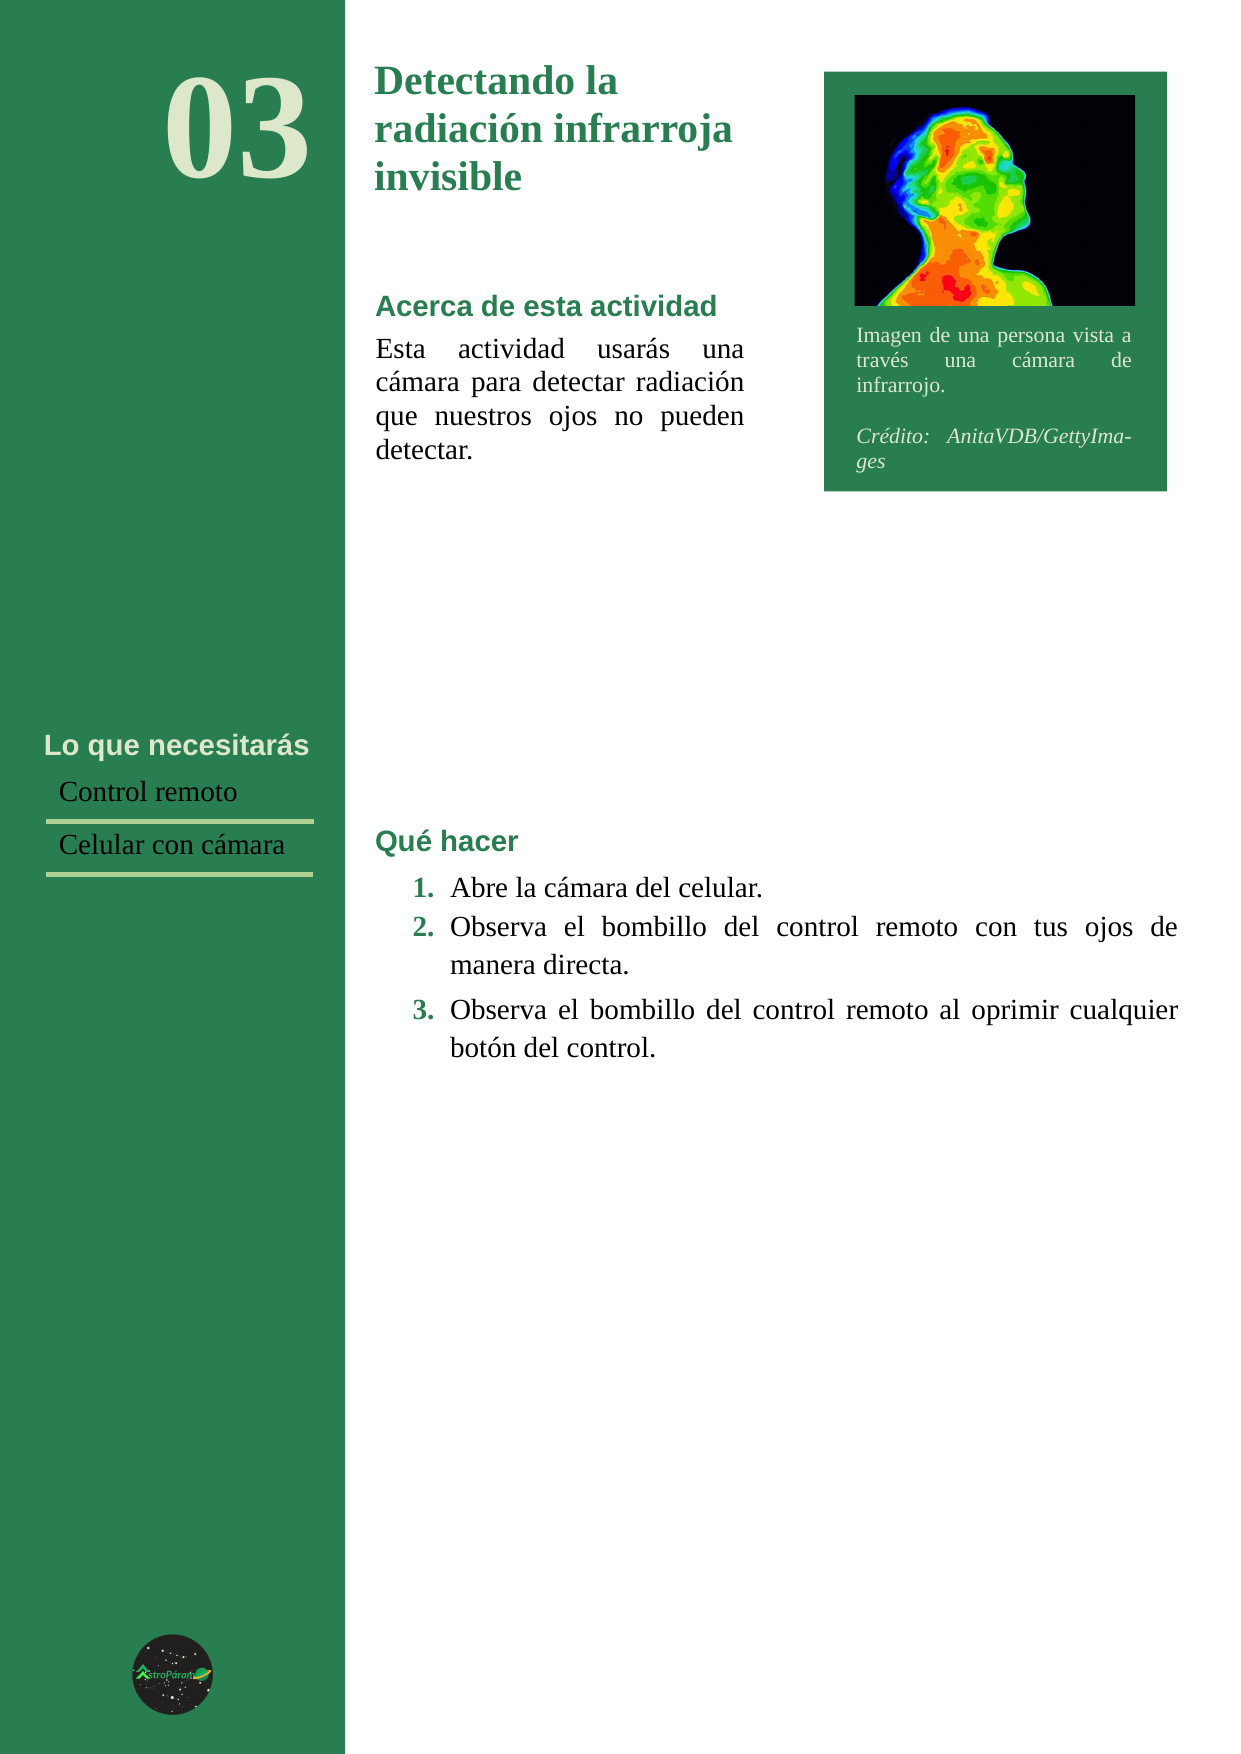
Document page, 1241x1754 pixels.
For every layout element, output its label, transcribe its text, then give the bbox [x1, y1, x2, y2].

subtitle Acerca de esta actividad [375, 289, 824, 322]
picture [854, 95, 1136, 306]
list Observa el bombillo del control remoto con tus ojos de manera directa. [412, 909, 1179, 981]
list Abre la cámara del celular. [412, 870, 1179, 904]
list Observa el bombillo del control remoto al oprimir cualquier botón del control. [412, 992, 1179, 1064]
subtitle Qué hacer [375, 824, 1179, 858]
picture [131, 1633, 214, 1716]
